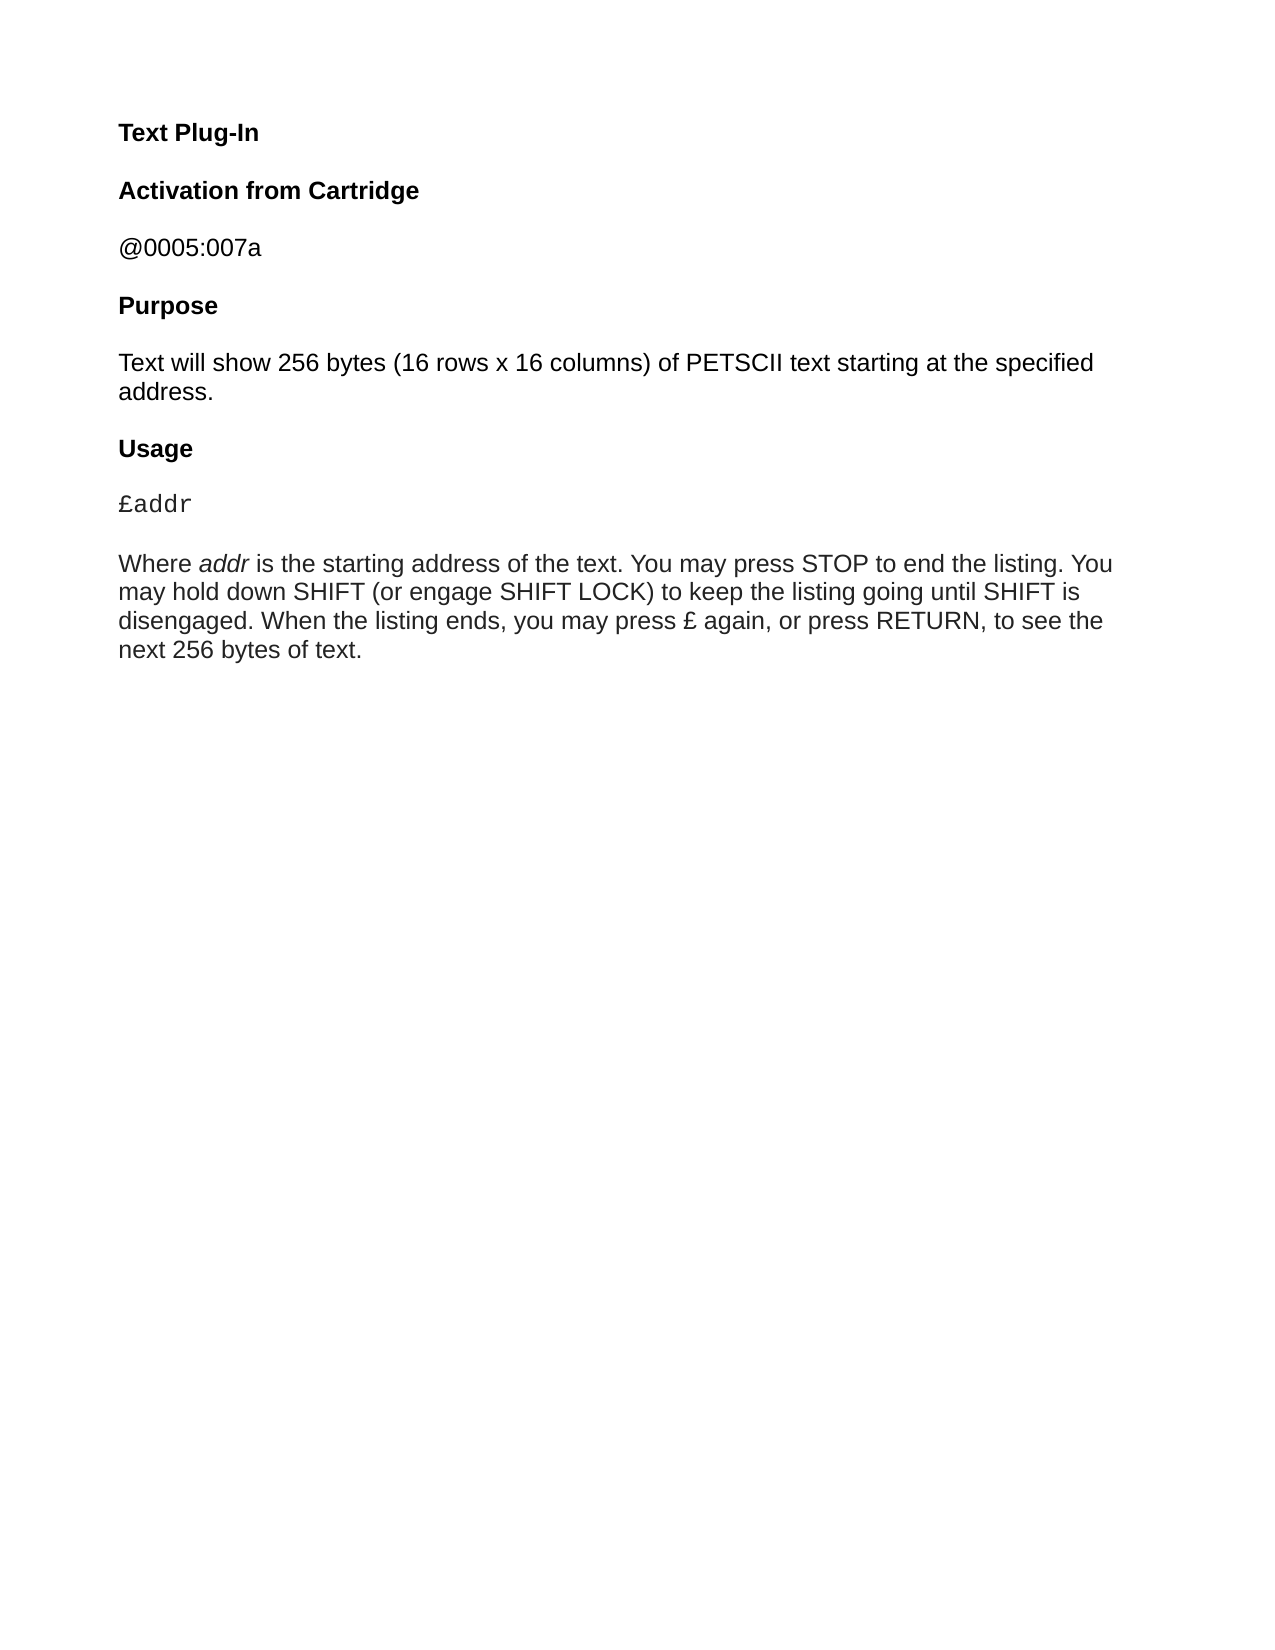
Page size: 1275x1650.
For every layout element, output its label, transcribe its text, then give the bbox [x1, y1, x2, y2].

text £addr [118, 492, 1157, 520]
text Where addr is the starting address of the text. You may press STOP to end the listing. You may hold down SHIFT (or engage SHIFT LOCK) to keep the listing going until SHIFT is disengaged. When the listing ends, you may press £ again, or press RETURN, to see the next 256 bytes of text. [118, 548, 1157, 663]
text Activation from Cartridge [118, 176, 1157, 204]
text Text will show 256 bytes (16 rows x 16 columns) of PETSCII text starting at the specified address. [118, 348, 1157, 406]
text @0005:007a [118, 233, 1157, 262]
text Text Plug-In [118, 118, 1157, 147]
text Purpose [118, 291, 1157, 319]
text Usage [118, 434, 1157, 463]
